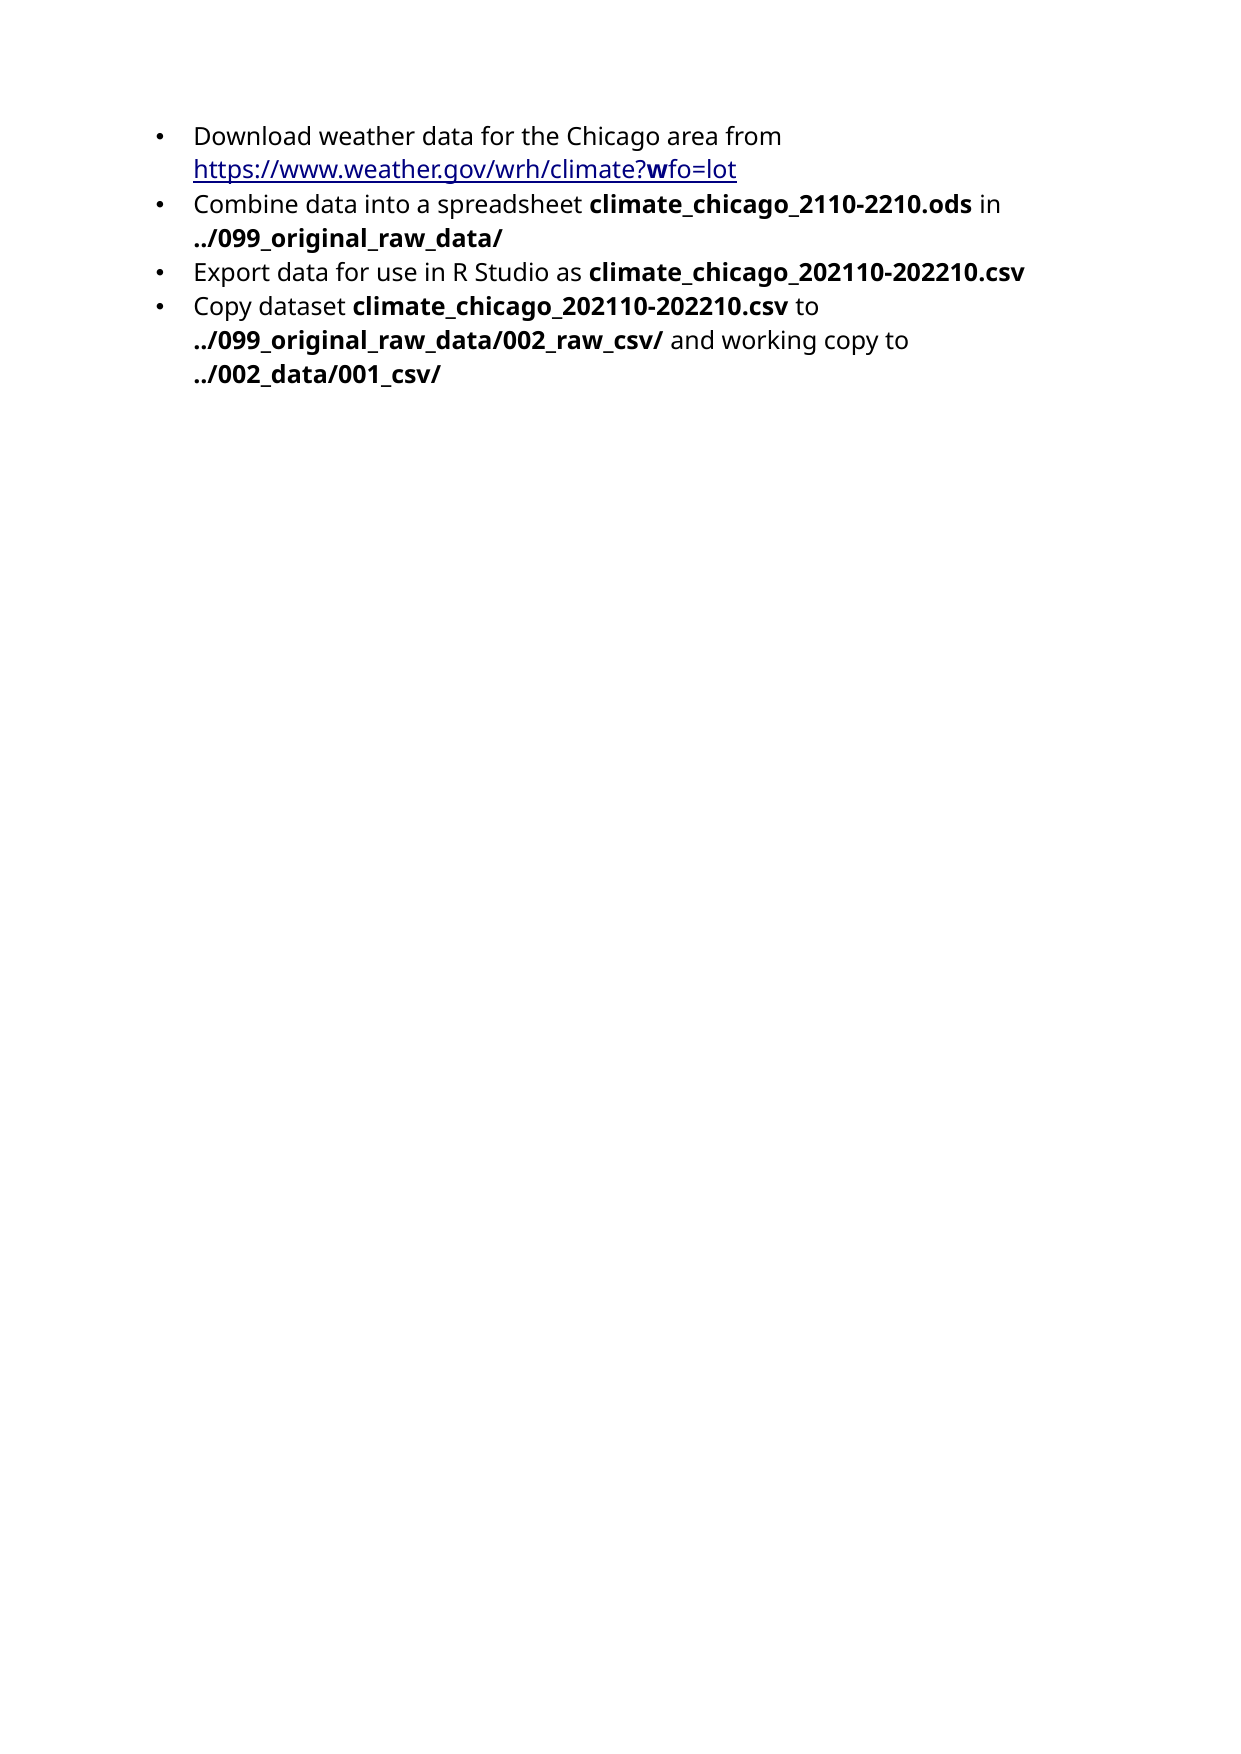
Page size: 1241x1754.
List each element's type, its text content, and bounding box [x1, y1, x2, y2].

list Download weather data for the Chicago area from https://www.weather.gov/wrh/climate?wfo=lot [156, 118, 1122, 186]
list Copy dataset climate_chicago_202110-202210.csv to ../099_original_raw_data/002_raw_csv/ and working copy to ../002_data/001_csv/ [156, 288, 1122, 391]
list Combine data into a spreadsheet climate_chicago_2110-2210.ods in ../099_original_raw_data/ [156, 186, 1122, 254]
list Export data for use in R Studio as climate_chicago_202110-202210.csv [156, 254, 1122, 288]
